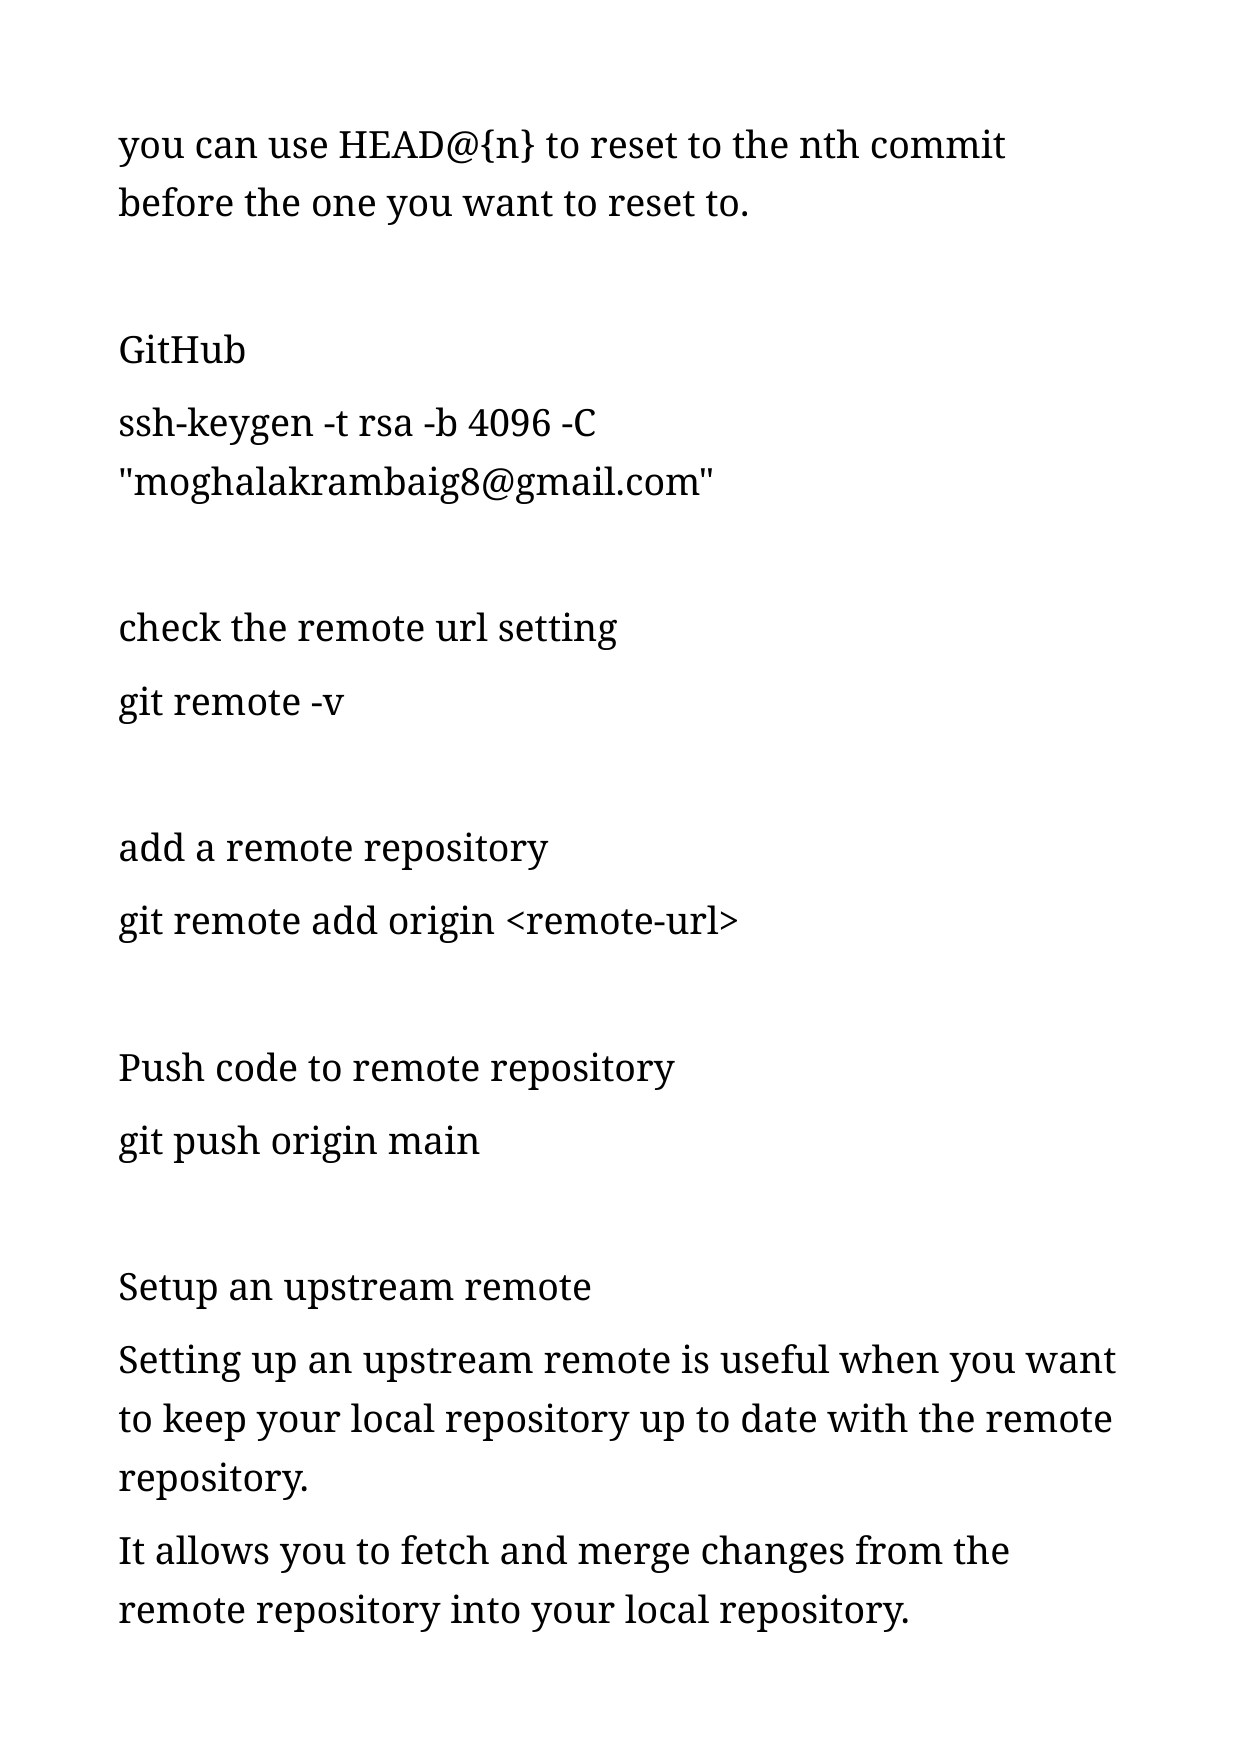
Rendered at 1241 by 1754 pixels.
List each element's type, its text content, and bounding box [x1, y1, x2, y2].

text git remote -v [118, 675, 1122, 726]
text you can use HEAD@{n} to reset to the nth commit before the one you want to reset to. [118, 118, 1122, 228]
text ssh-keygen -t rsa -b 4096 -C "moghalakrambaig8@gmail.com" [118, 396, 1122, 506]
text git remote add origin <remote-url> [118, 894, 1122, 946]
text It allows you to fetch and merge changes from the remote repository into your local repository. [118, 1524, 1122, 1634]
text check the remote url setting [118, 602, 1122, 653]
text git push origin main [118, 1114, 1122, 1165]
text GitHub [118, 323, 1122, 374]
text Push code to remote repository [118, 1041, 1122, 1092]
text add a remote repository [118, 821, 1122, 872]
text Setting up an upstream remote is useful when you want to keep your local repository up to date with the remote repository. [118, 1334, 1122, 1502]
text Setup an upstream remote [118, 1261, 1122, 1312]
